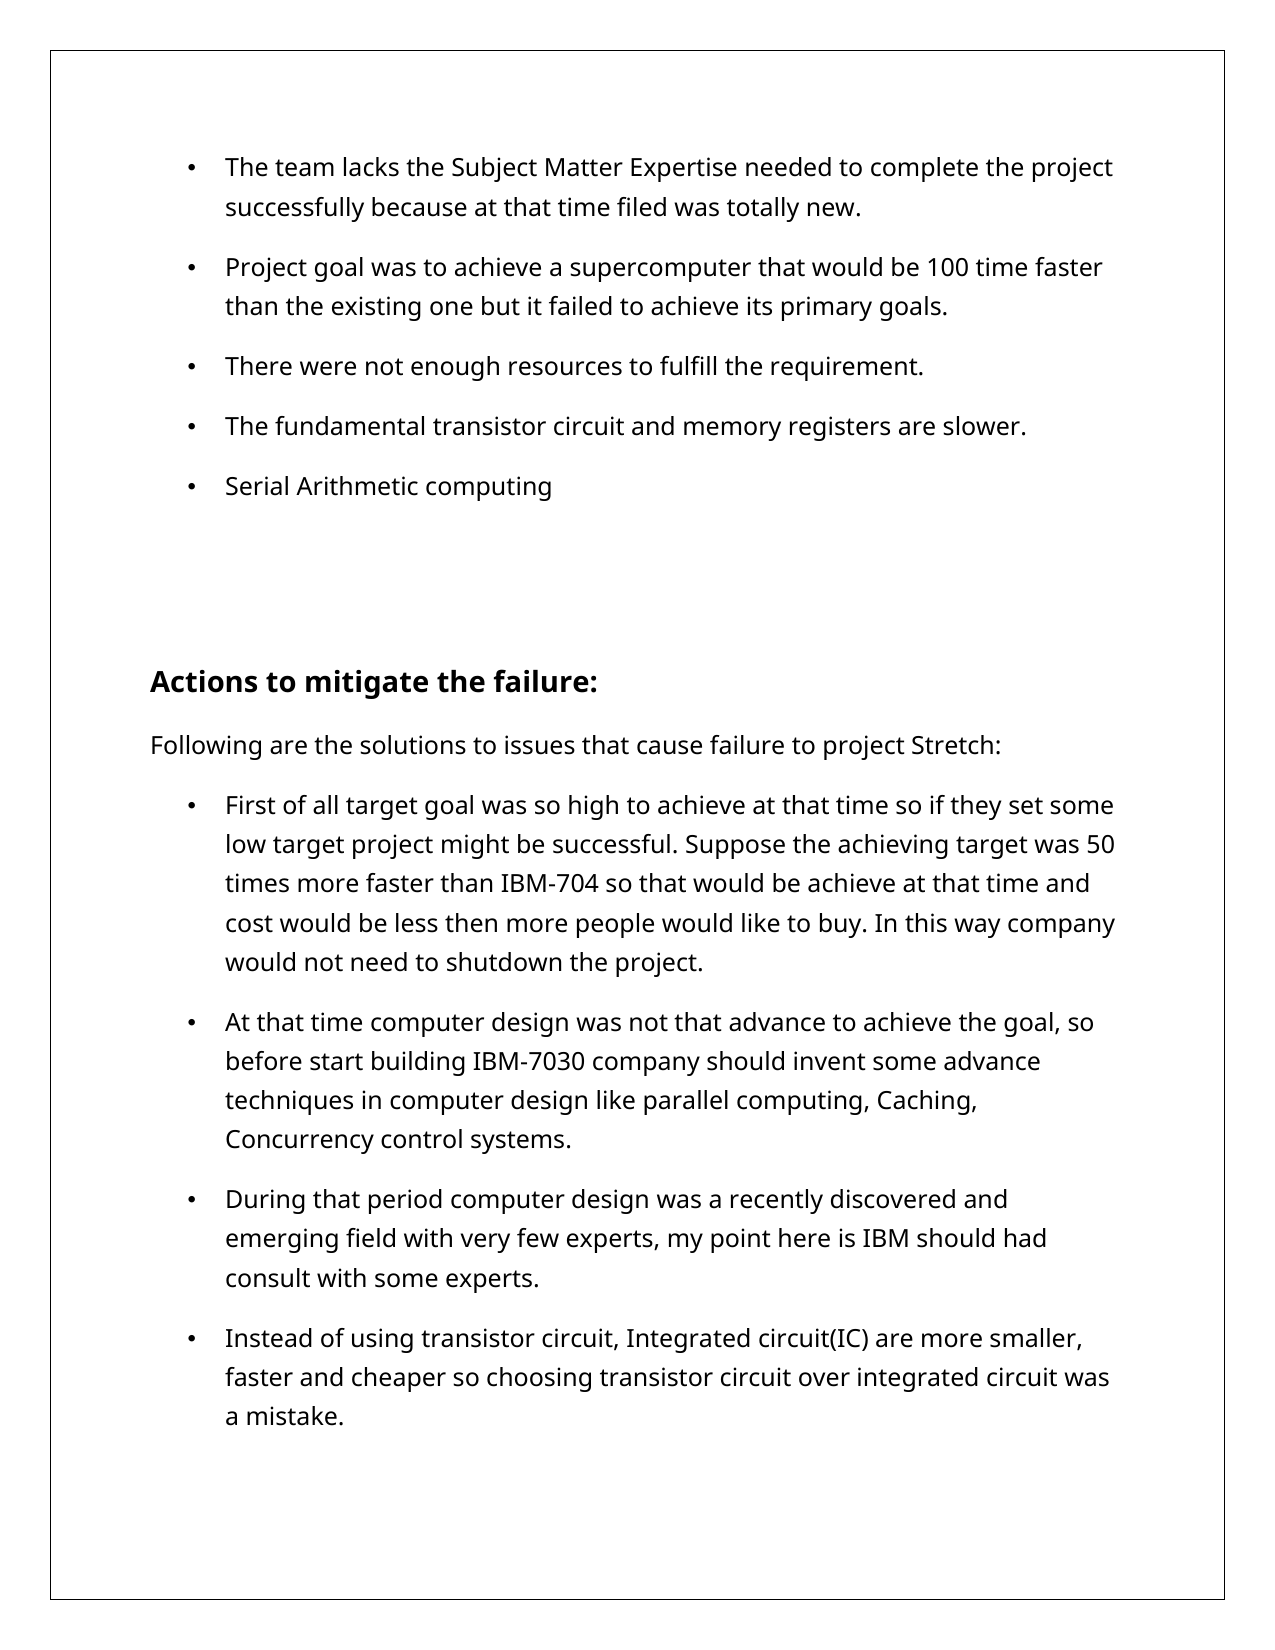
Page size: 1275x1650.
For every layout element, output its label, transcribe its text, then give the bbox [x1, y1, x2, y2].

list Project goal was to achieve a supercomputer that would be 100 time faster than the existing one but it failed to achieve its primary goals. [187, 249, 1125, 322]
list Instead of using transistor circuit, Integrated circuit(IC) are more smaller, faster and cheaper so choosing transistor circuit over integrated circuit was a mistake. [187, 1320, 1125, 1433]
list First of all target goal was so high to achieve at that time so if they set some low target project might be successful. Suppose the achieving target was 50 times more faster than IBM-704 so that would be achieve at that time and cost would be less then more people would like to buy. In this way company would not need to shutdown the project. [187, 788, 1125, 978]
list The fundamental transistor circuit and memory registers are slower. [187, 408, 1125, 442]
text Actions to mitigate the failure: [150, 661, 1125, 701]
list Serial Arithmetic computing [187, 468, 1125, 502]
list There were not enough resources to fulfill the requirement. [187, 348, 1125, 382]
list The team lacks the Subject Matter Expertise needed to complete the project successfully because at that time filed was totally new. [187, 150, 1125, 223]
list During that period computer design was a recently discovered and emerging field with very few experts, my point here is IBM should had consult with some experts. [187, 1182, 1125, 1294]
text Following are the solutions to issues that cause failure to project Stretch: [150, 728, 1125, 762]
list At that time computer design was not that advance to achieve the goal, so before start building IBM-7030 company should invent some advance techniques in computer design like parallel computing, Caching, Concurrency control systems. [187, 1004, 1125, 1156]
